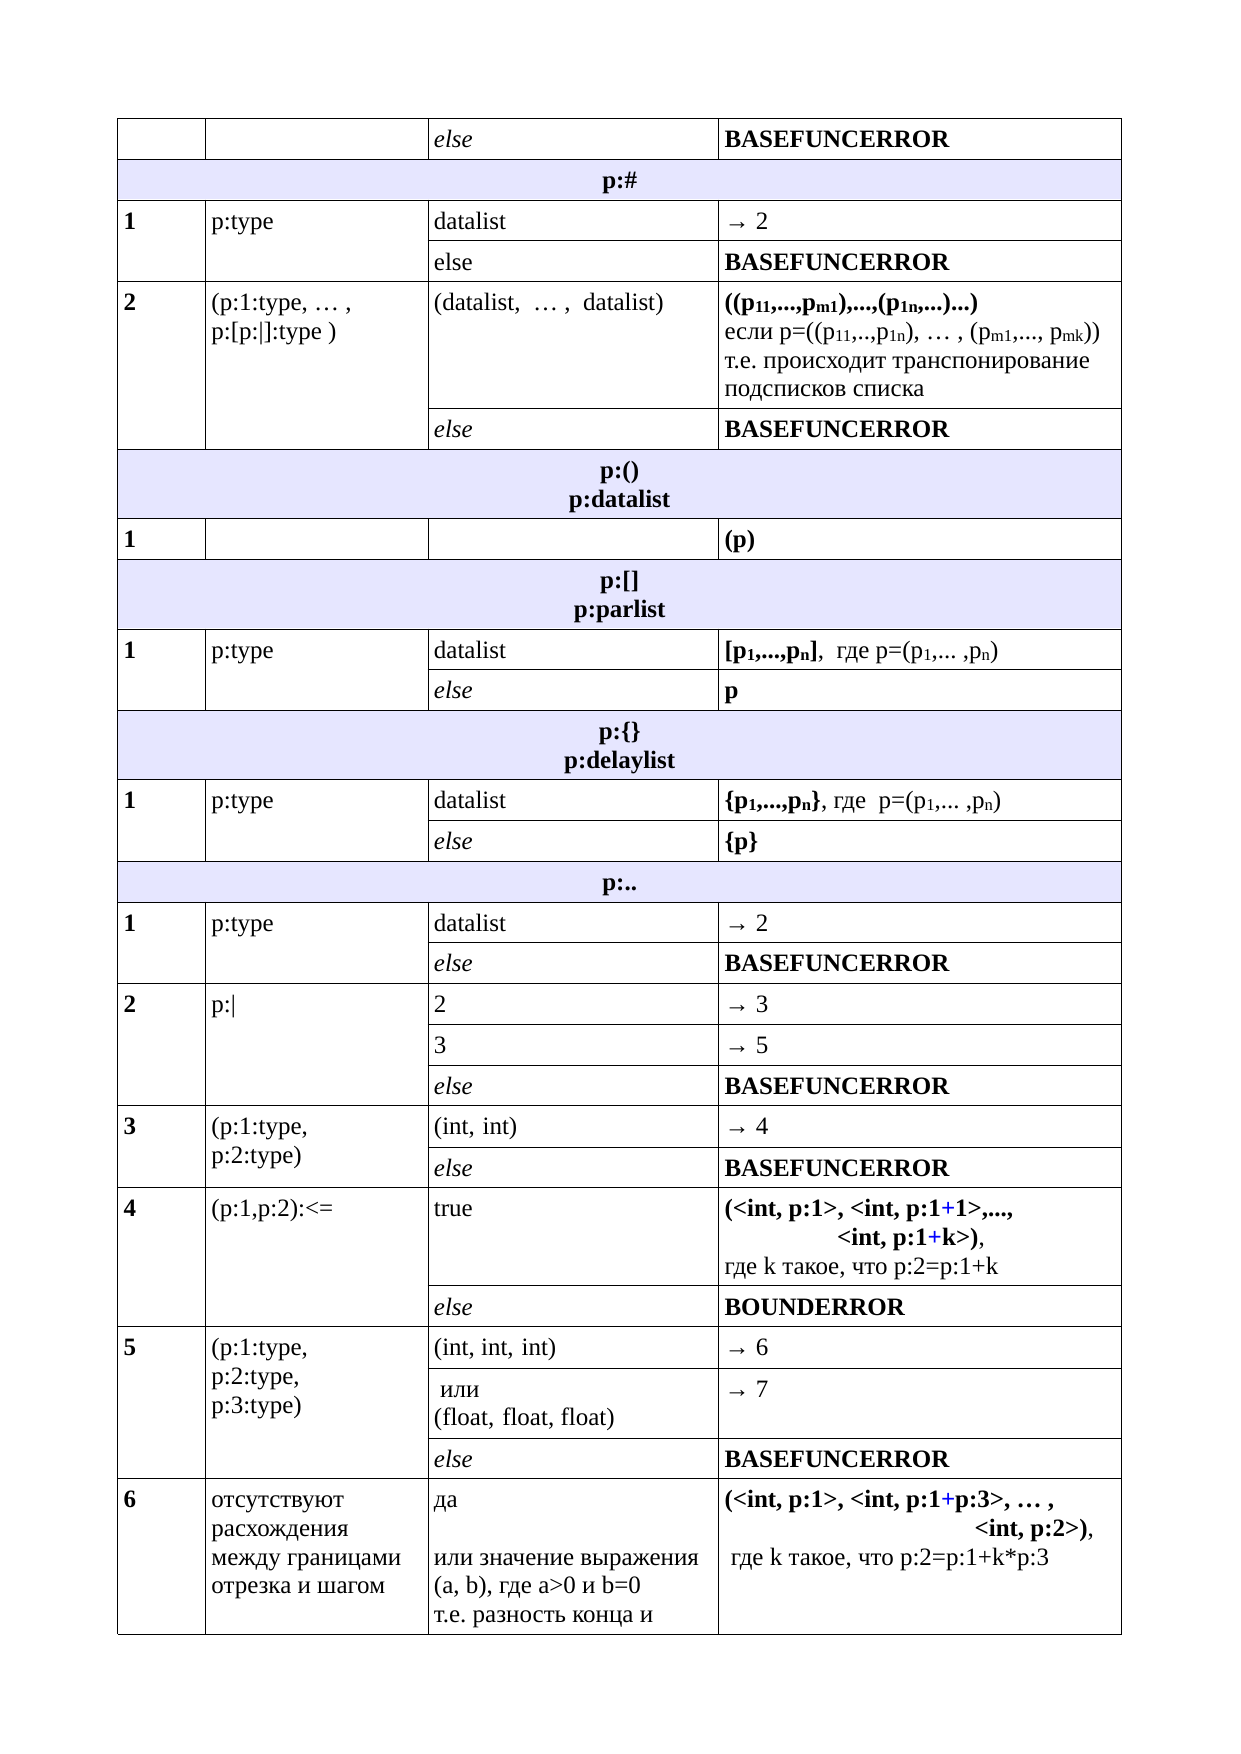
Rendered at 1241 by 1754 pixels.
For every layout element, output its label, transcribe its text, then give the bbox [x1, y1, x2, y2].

table_cell 3 [118, 1106, 205, 1187]
table_cell → 2 [719, 903, 1121, 942]
table_cell → 6 [719, 1327, 1121, 1367]
table_cell BOUNDERROR [719, 1286, 1121, 1326]
table_cell 6 [118, 1479, 205, 1634]
table_cell else [429, 821, 718, 861]
table_cell p:| [206, 984, 428, 1105]
table_cell (int, int) [429, 1106, 718, 1146]
table_cell 2 [118, 984, 205, 1105]
table_cell 1 [118, 519, 205, 559]
table_cell [429, 519, 718, 559]
table_cell [206, 119, 428, 159]
table_cell (p:1,p:2):<= [206, 1188, 428, 1326]
table_cell else [429, 119, 718, 159]
table_cell (datalist, … , datalist) [429, 282, 718, 408]
table_cell [118, 119, 205, 159]
table_cell p:type [206, 903, 428, 983]
table_cell datalist [429, 201, 718, 240]
table_cell → 3 [719, 984, 1121, 1024]
table_cell 1 [118, 630, 205, 710]
table_cell else [429, 943, 718, 983]
table_cell (int, int, int) [429, 1327, 718, 1367]
table_cell p:[] p:parlist [118, 560, 1121, 628]
table_cell BASEFUNCERROR [719, 943, 1121, 983]
table_cell p [719, 670, 1121, 710]
table_cell 1 [118, 201, 205, 281]
table_cell 1 [118, 903, 205, 983]
table_cell {p} [719, 821, 1121, 861]
table_cell else [429, 409, 718, 449]
table_cell → 4 [719, 1106, 1121, 1146]
table_cell 3 [429, 1025, 718, 1064]
table_cell p:type [206, 201, 428, 281]
table_cell else [429, 241, 718, 281]
table_cell отсутствуют расхождения между границами отрезка и шагом [206, 1479, 428, 1634]
table_cell 5 [118, 1327, 205, 1478]
table_cell p:# [118, 160, 1121, 199]
table_cell datalist [429, 903, 718, 942]
table_cell → 2 [719, 201, 1121, 240]
table_cell else [429, 1286, 718, 1326]
table_cell (p:1:type, p:2:type, p:3:type) [206, 1327, 428, 1478]
table_cell datalist [429, 630, 718, 669]
table_cell → 5 [719, 1025, 1121, 1064]
table_cell p:type [206, 630, 428, 710]
table_cell → 7 [719, 1369, 1121, 1437]
table_cell else [429, 1148, 718, 1187]
table_cell else [429, 1439, 718, 1478]
table_cell (p:1:type, p:2:type) [206, 1106, 428, 1187]
table_cell 2 [118, 282, 205, 449]
table_cell да или значение выражения (a, b), где a>0 и b=0 т.е. разность конца и [429, 1479, 718, 1634]
table_cell BASEFUNCERROR [719, 1439, 1121, 1478]
table_cell p:.. [118, 862, 1121, 902]
table_cell (<int, p:1>, <int, p:1+p:3>, … , <int, p:2>), где k такое, что p:2=p:1+k*p:3 [719, 1479, 1121, 1634]
table_cell 1 [118, 780, 205, 861]
table_cell datalist [429, 780, 718, 820]
table_cell BASEFUNCERROR [719, 241, 1121, 281]
table_cell else [429, 1066, 718, 1105]
table_cell (p) [719, 519, 1121, 559]
table_cell 4 [118, 1188, 205, 1326]
table_cell p:type [206, 780, 428, 861]
table_cell BASEFUNCERROR [719, 1148, 1121, 1187]
table_cell {p1,...,pn}, где p=(p1,... ,pn) [719, 780, 1121, 820]
table_cell BASEFUNCERROR [719, 119, 1121, 159]
table_cell BASEFUNCERROR [719, 409, 1121, 449]
table_cell (<int, p:1>, <int, p:1+1>,..., <int, p:1+k>), где k такое, что p:2=p:1+k [719, 1188, 1121, 1285]
table_cell или (float, float, float) [429, 1369, 718, 1437]
table_cell else [429, 670, 718, 710]
table_cell 2 [429, 984, 718, 1024]
table_cell [206, 519, 428, 559]
table_cell [p1,...,pn], где p=(p1,... ,pn) [719, 630, 1121, 669]
table_cell (p:1:type, … , p:[p:|]:type ) [206, 282, 428, 449]
table_cell p:{} p:delaylist [118, 711, 1121, 779]
table_cell ((p11,...,pm1),...,(p1n,...)...) если p=((p11,..,p1n), … , (pm1,..., pmk)) т.е. происходит транспонирование подсписков списка [719, 282, 1121, 408]
table_cell BASEFUNCERROR [719, 1066, 1121, 1105]
table_cell true [429, 1188, 718, 1285]
table_cell p:() p:datalist [118, 450, 1121, 518]
